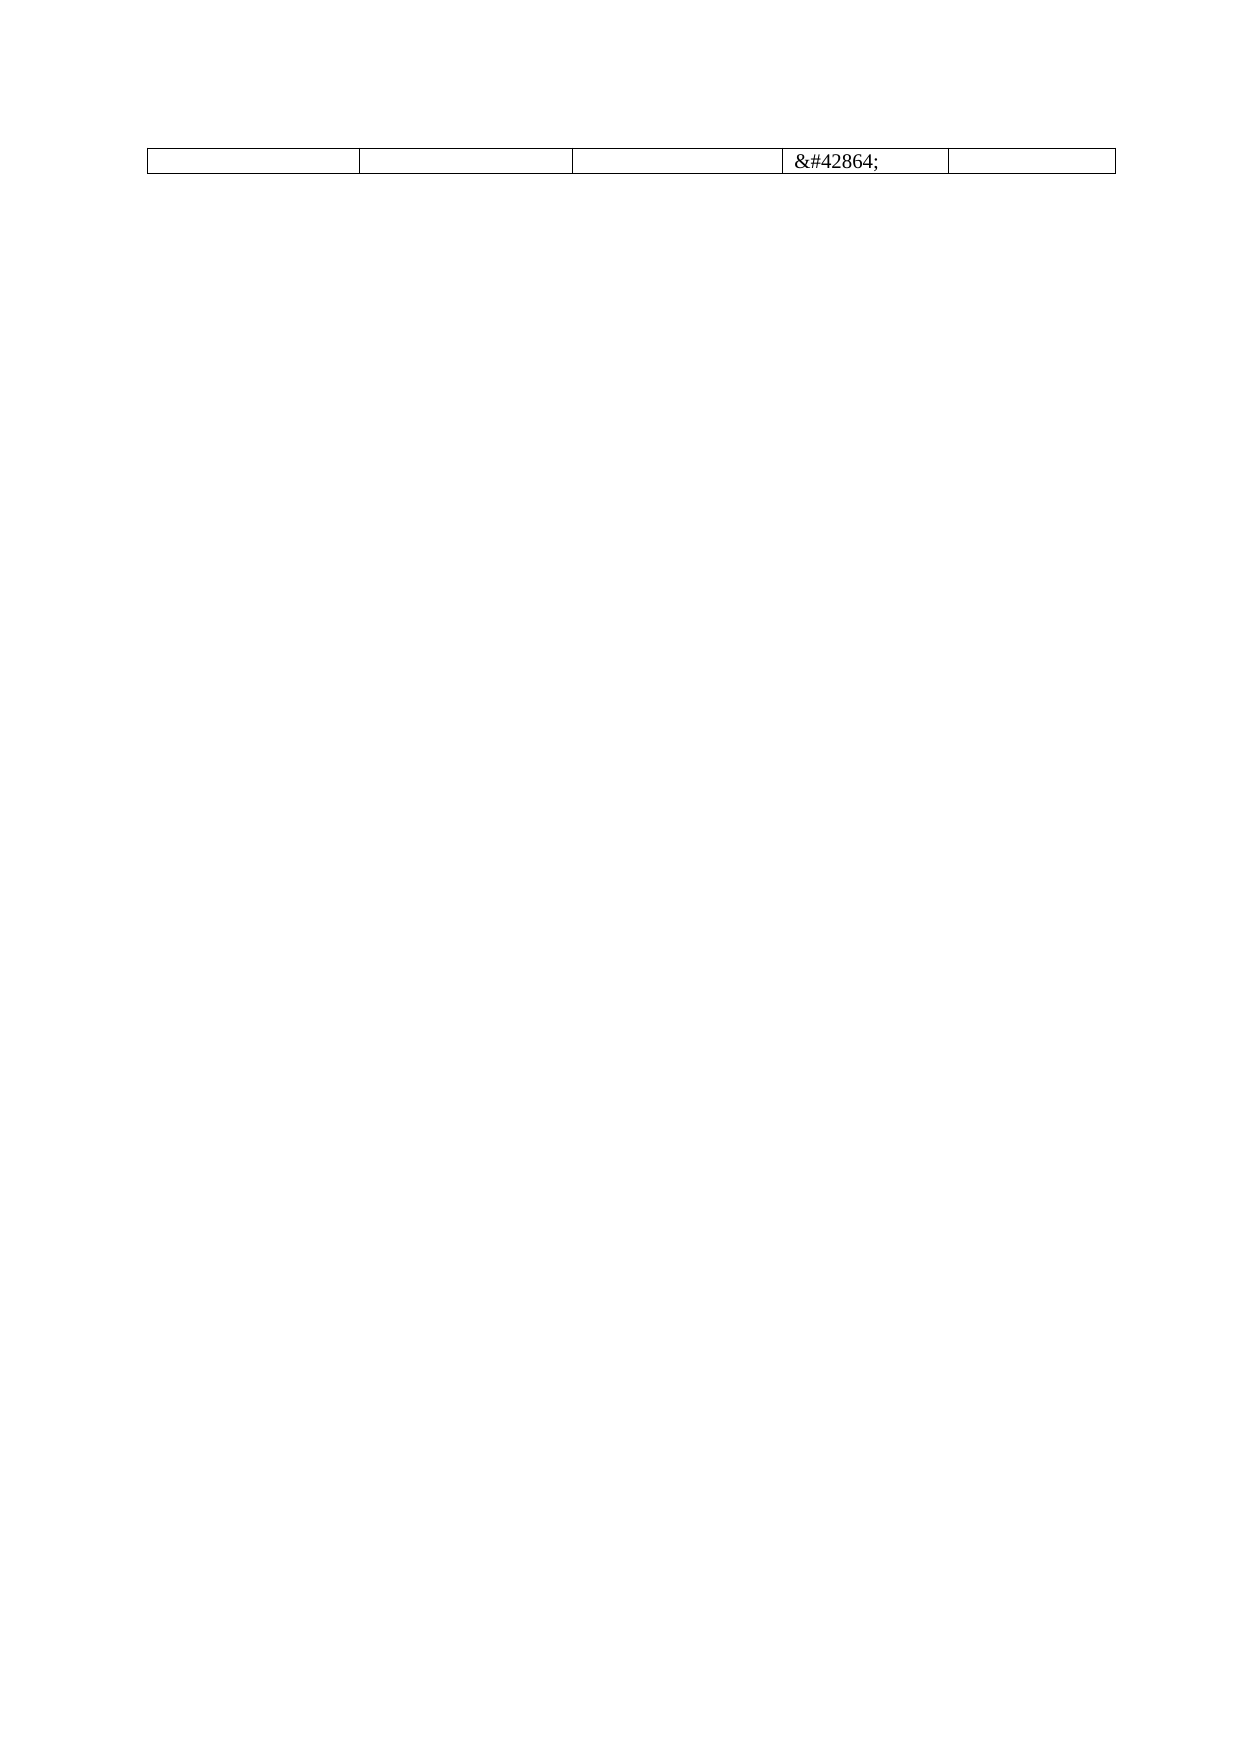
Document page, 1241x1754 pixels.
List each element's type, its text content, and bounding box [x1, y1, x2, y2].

table_cell [949, 149, 1115, 173]
table_cell &#42864; [783, 149, 948, 173]
table_cell [148, 149, 359, 173]
table_cell [573, 149, 782, 173]
table_cell [360, 149, 572, 173]
